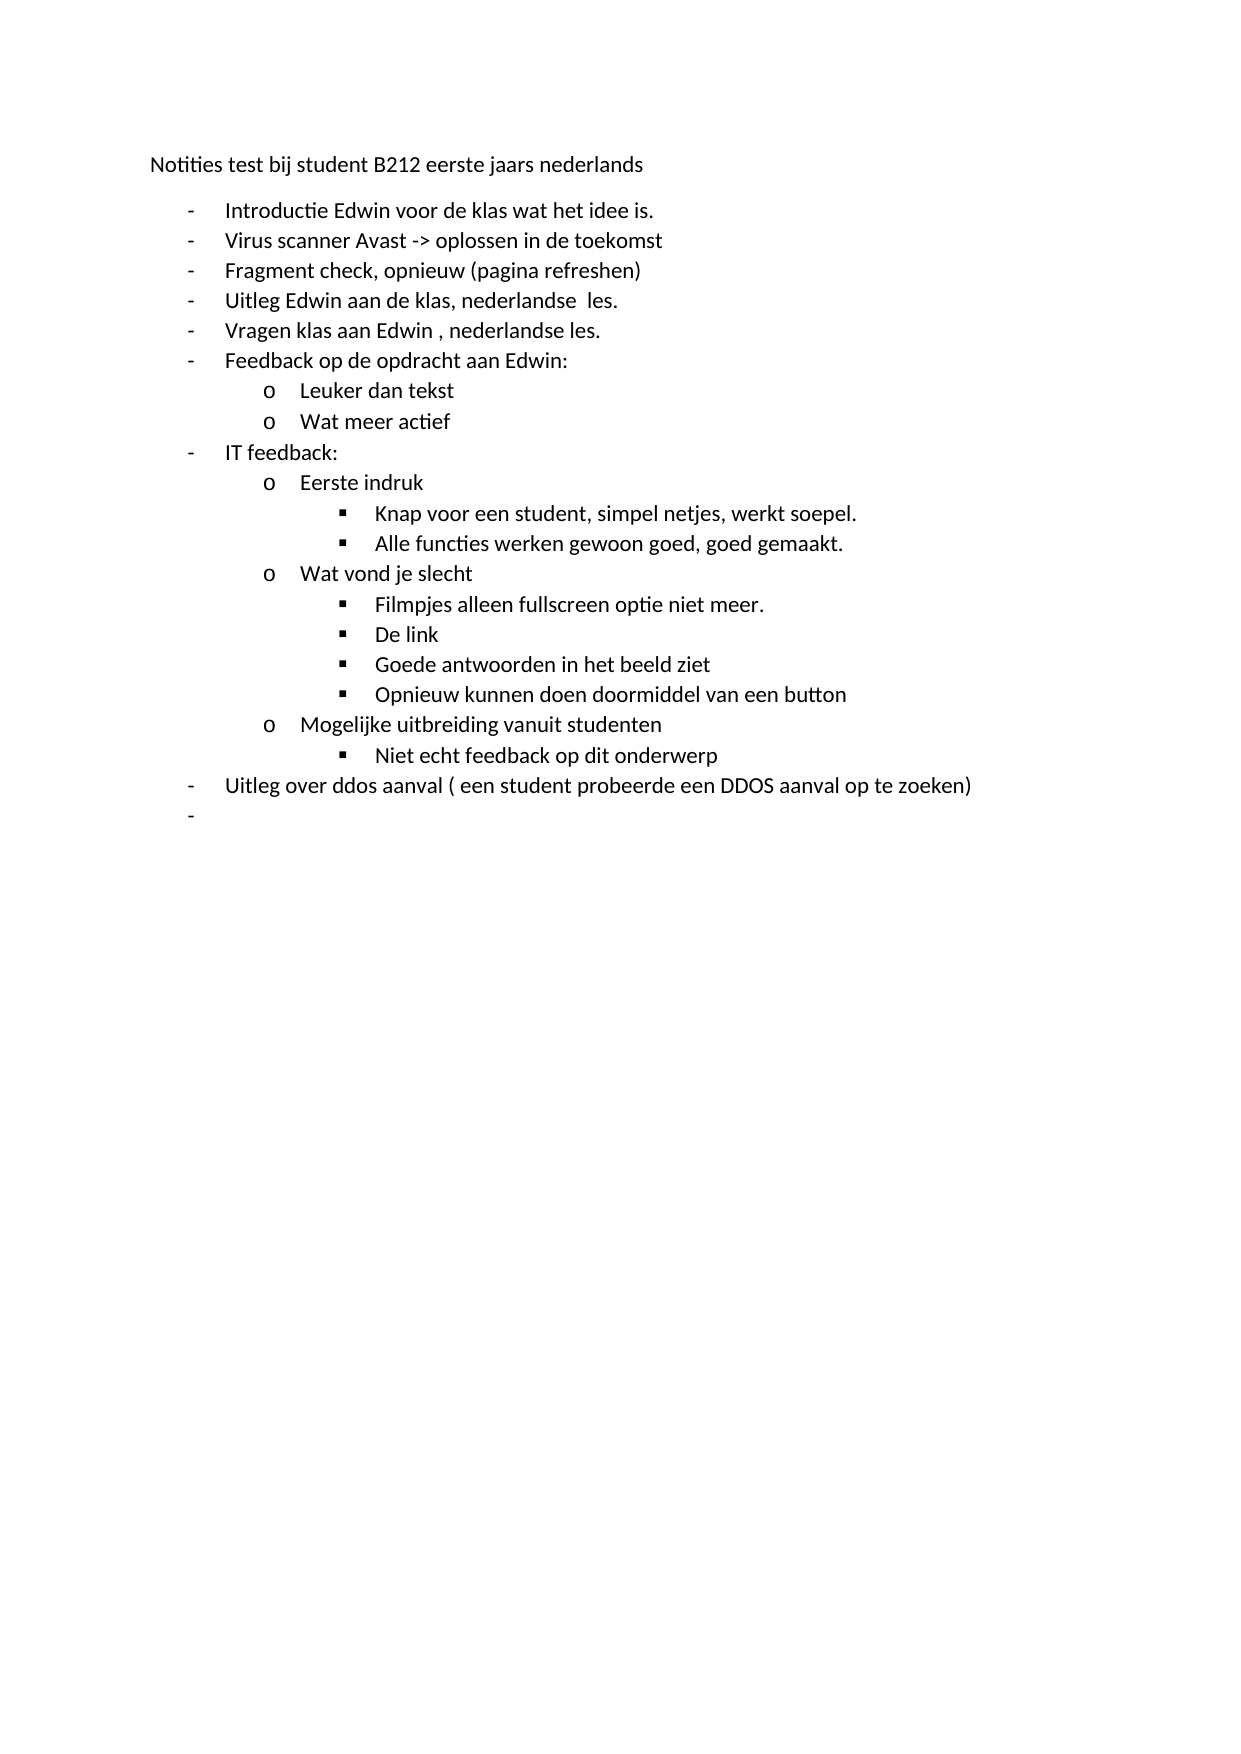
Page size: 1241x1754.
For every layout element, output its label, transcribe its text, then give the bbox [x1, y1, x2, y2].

list Uitleg Edwin aan de klas, nederlandse les. [187, 286, 1090, 314]
list Wat meer actief [262, 407, 1090, 436]
list Introductie Edwin voor de klas wat het idee is. [187, 197, 1090, 224]
list Niet echt feedback op dit onderwerp [337, 741, 1090, 769]
list IT feedback: [187, 438, 1090, 466]
list Knap voor een student, simpel netjes, werkt soepel. [337, 499, 1090, 527]
list Alle functies werken gewoon goed, goed gemaakt. [337, 529, 1090, 557]
list Virus scanner Avast -> oplossen in de toekomst [187, 226, 1090, 254]
list Mogelijke uitbreiding vanuit studenten [262, 710, 1090, 739]
list Fragment check, opnieuw (pagina refreshen) [187, 256, 1090, 284]
text Notities test bij student B212 eerste jaars nederlands [150, 150, 1090, 178]
list De link [337, 620, 1090, 648]
list Vragen klas aan Edwin , nederlandse les. [187, 316, 1090, 344]
list Filmpjes alleen fullscreen optie niet meer. [337, 590, 1090, 618]
list Feedback op de opdracht aan Edwin: [187, 346, 1090, 374]
list Opnieuw kunnen doen doormiddel van een button [337, 680, 1090, 708]
list Uitleg over ddos aanval ( een student probeerde een DDOS aanval op te zoeken) [187, 771, 1090, 799]
list Wat vond je slecht [262, 559, 1090, 588]
list Eerste indruk [262, 468, 1090, 497]
list Leuker dan tekst [262, 376, 1090, 405]
list Goede antwoorden in het beeld ziet [337, 650, 1090, 678]
